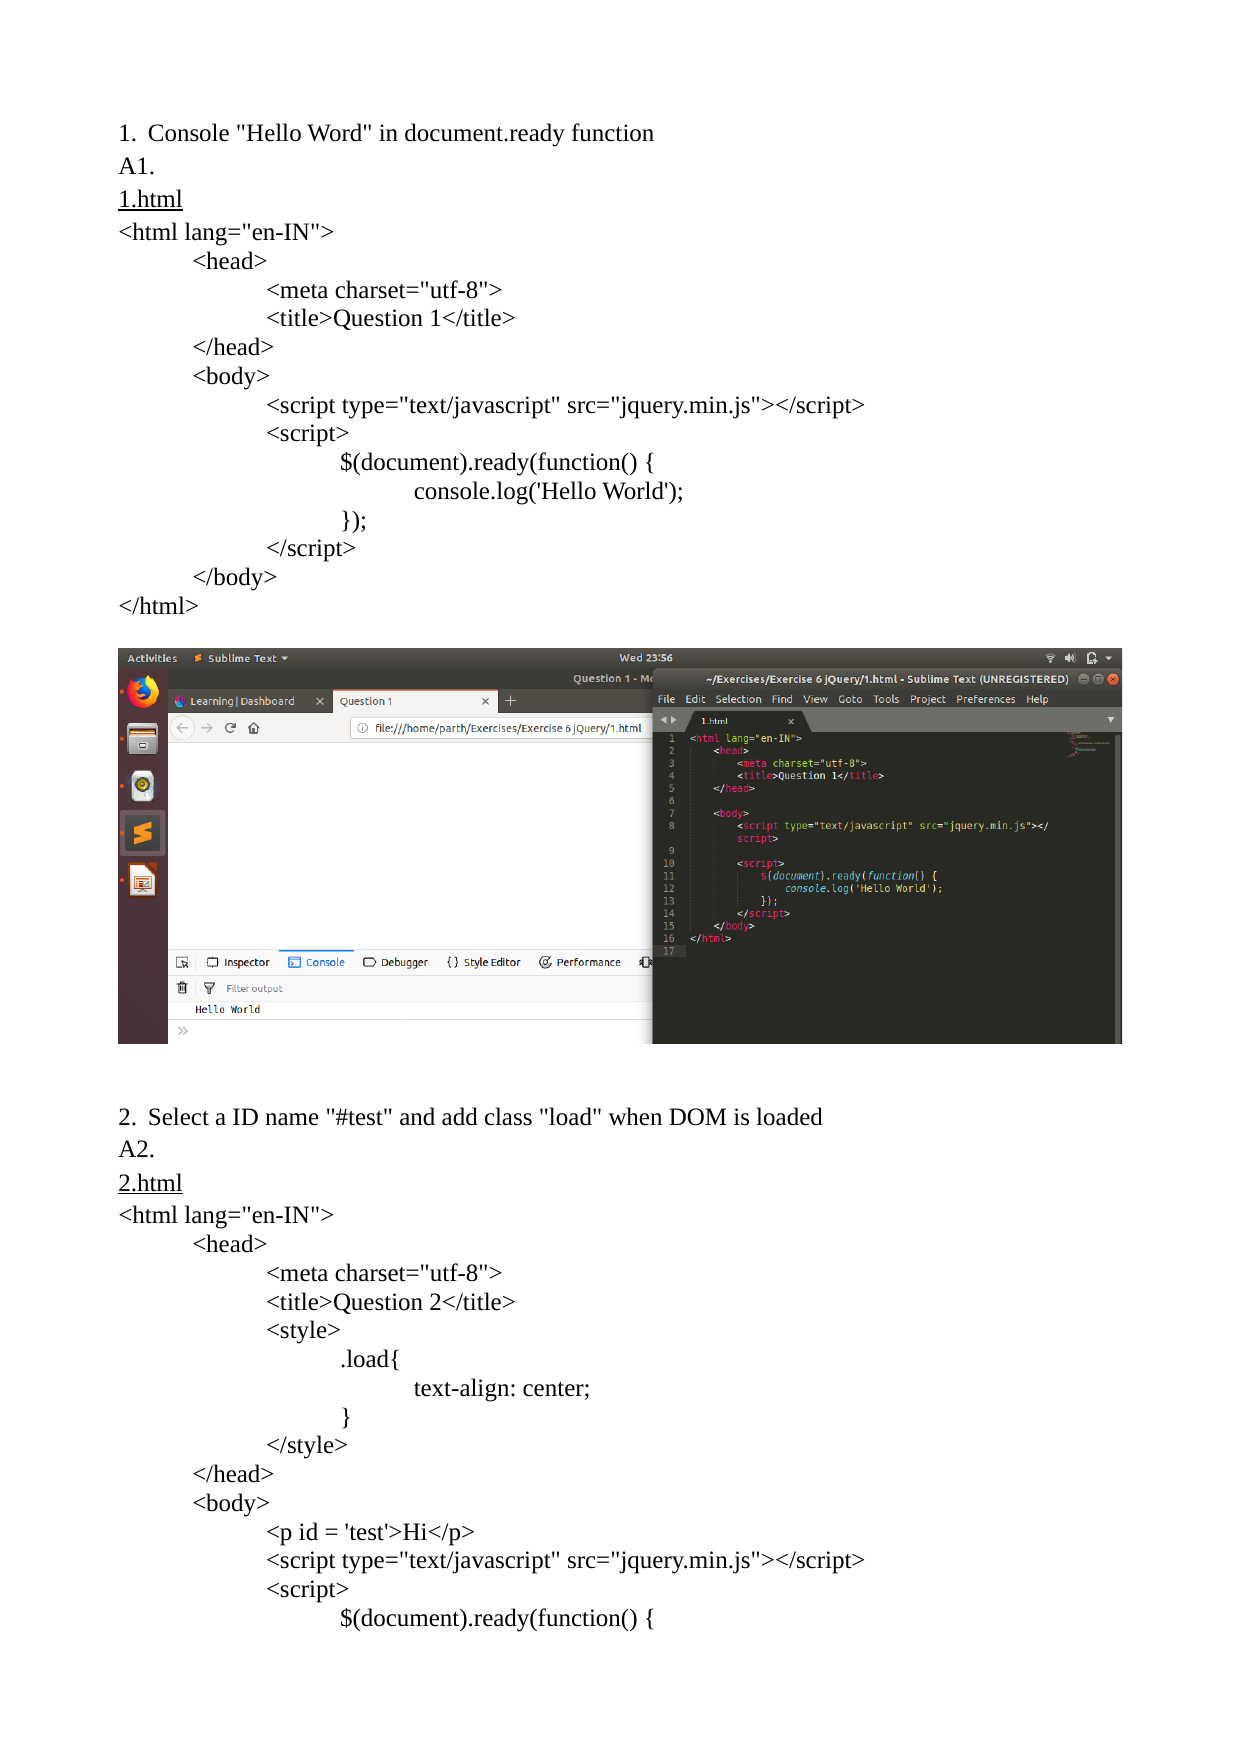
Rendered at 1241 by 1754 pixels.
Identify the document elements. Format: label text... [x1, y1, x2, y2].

text $(document).ready(function() { [118, 1603, 1122, 1632]
text } [118, 1402, 1122, 1431]
text <title>Question 1</title> [118, 303, 1122, 332]
text 1.html [118, 184, 1122, 213]
text $(document).ready(function() { [118, 447, 1122, 476]
text <style> [118, 1316, 1122, 1344]
text console.log('Hello World'); [118, 476, 1122, 505]
text <script> [118, 1574, 1122, 1603]
text A2. [118, 1134, 1122, 1163]
text </head> [118, 332, 1122, 361]
text A1. [118, 151, 1122, 180]
list Select a ID name "#test" and add class "load" when DOM is loaded [118, 1102, 1122, 1130]
text <head> [118, 1229, 1122, 1258]
text <title>Question 2</title> [118, 1287, 1122, 1316]
text </html> [118, 591, 1122, 620]
text 2.html [118, 1168, 1122, 1196]
text <script type="text/javascript" src="jquery.min.js"></script> [118, 1546, 1122, 1574]
text </script> [118, 533, 1122, 562]
text <body> [118, 361, 1122, 390]
text text-align: center; [118, 1373, 1122, 1402]
text </style> [118, 1431, 1122, 1459]
text <script> [118, 418, 1122, 447]
text .load{ [118, 1344, 1122, 1373]
text <body> [118, 1488, 1122, 1517]
text </body> [118, 562, 1122, 591]
text <meta charset="utf-8"> [118, 1258, 1122, 1287]
text <html lang="en-IN"> [118, 217, 1122, 246]
list Console "Hello Word" in document.ready function [118, 118, 1122, 147]
text <meta charset="utf-8"> [118, 275, 1122, 303]
picture [118, 648, 1123, 1044]
text <html lang="en-IN"> [118, 1201, 1122, 1229]
text }); [118, 505, 1122, 533]
text </head> [118, 1459, 1122, 1488]
text <script type="text/javascript" src="jquery.min.js"></script> [118, 390, 1122, 418]
text <p id = 'test'>Hi</p> [118, 1517, 1122, 1546]
text <head> [118, 246, 1122, 275]
